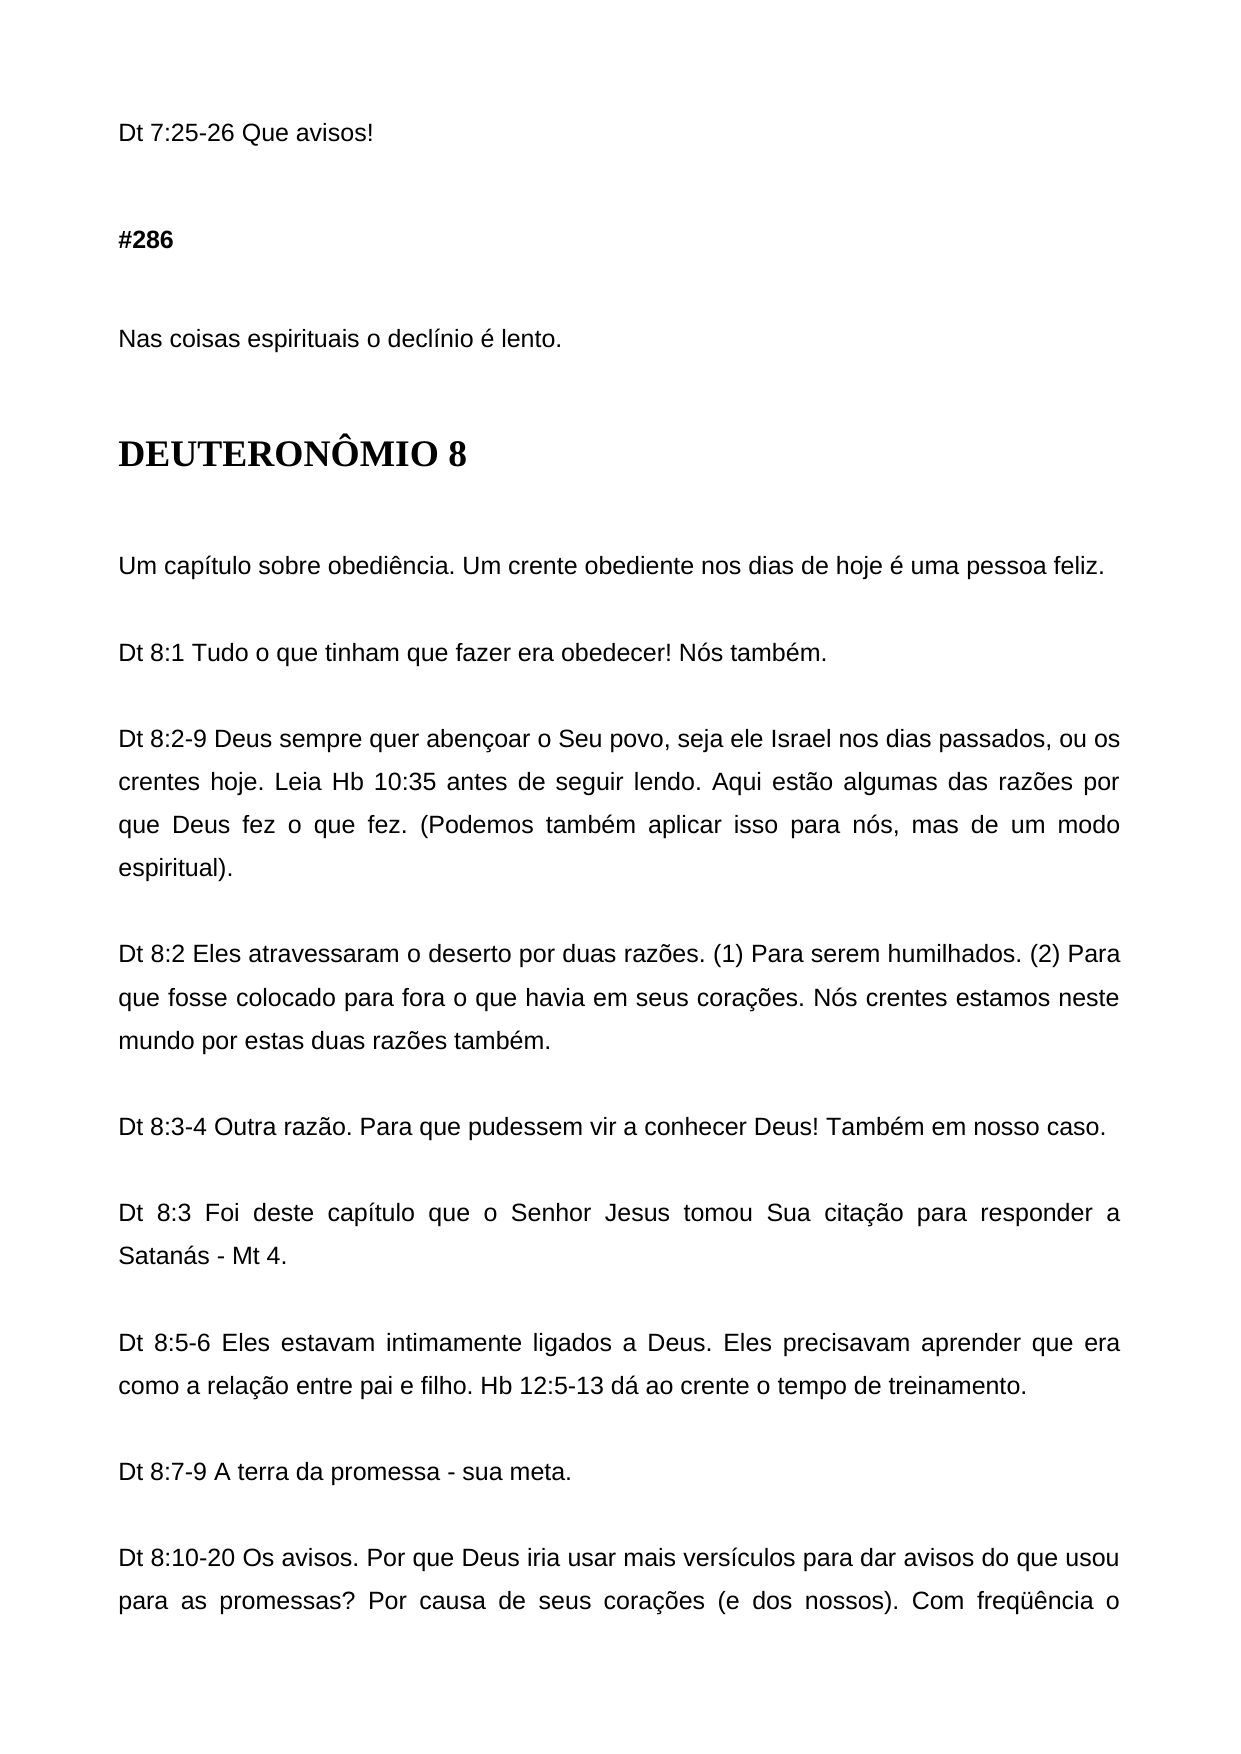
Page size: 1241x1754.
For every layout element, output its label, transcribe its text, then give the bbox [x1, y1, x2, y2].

text Nas coisas espirituais o declínio é lento. [118, 324, 1122, 353]
text Dt 8:3 Foi deste capítulo que o Senhor Jesus tomou Sua citação para responder a Satanás - Mt 4. [118, 1198, 1122, 1270]
text Dt 8:7-9 A terra da promessa - sua meta. [118, 1457, 1122, 1486]
text Dt 8:10-20 Os avisos. Por que Deus iria usar mais versículos para dar avisos do que usou para as promessas? Por causa de seus corações (e dos nossos). Com freqüência o [118, 1543, 1122, 1615]
text Dt 8:2 Eles atravessaram o deserto por duas razões. (1) Para serem humilhados. (2) Para que fosse colocado para fora o que havia em seus corações. Nós crentes estamos neste mundo por estas duas razões também. [118, 939, 1122, 1054]
text Dt 8:2-9 Deus sempre quer abençoar o Seu povo, seja ele Israel nos dias passados, ou os crentes hoje. Leia Hb 10:35 antes de seguir lendo. Aqui estão algumas das razões por que Deus fez o que fez. (Podemos também aplicar isso para nós, mas de um modo espiritual). [118, 724, 1122, 882]
text Um capítulo sobre obediência. Um crente obediente nos dias de hoje é uma pessoa feliz. [118, 551, 1122, 580]
text Dt 8:3-4 Outra razão. Para que pudessem vir a conhecer Deus! Também em nosso caso. [118, 1112, 1122, 1141]
text Dt 7:25-26 Que avisos! [118, 118, 1122, 147]
text Dt 8:5-6 Eles estavam intimamente ligados a Deus. Eles precisavam aprender que era como a relação entre pai e filho. Hb 12:5-13 dá ao crente o tempo de treinamento. [118, 1328, 1122, 1399]
subtitle DEUTERONÔMIO 8 [118, 431, 1122, 474]
subtitle #286 [118, 225, 1122, 254]
text Dt 8:1 Tudo o que tinham que fazer era obedecer! Nós também. [118, 638, 1122, 666]
